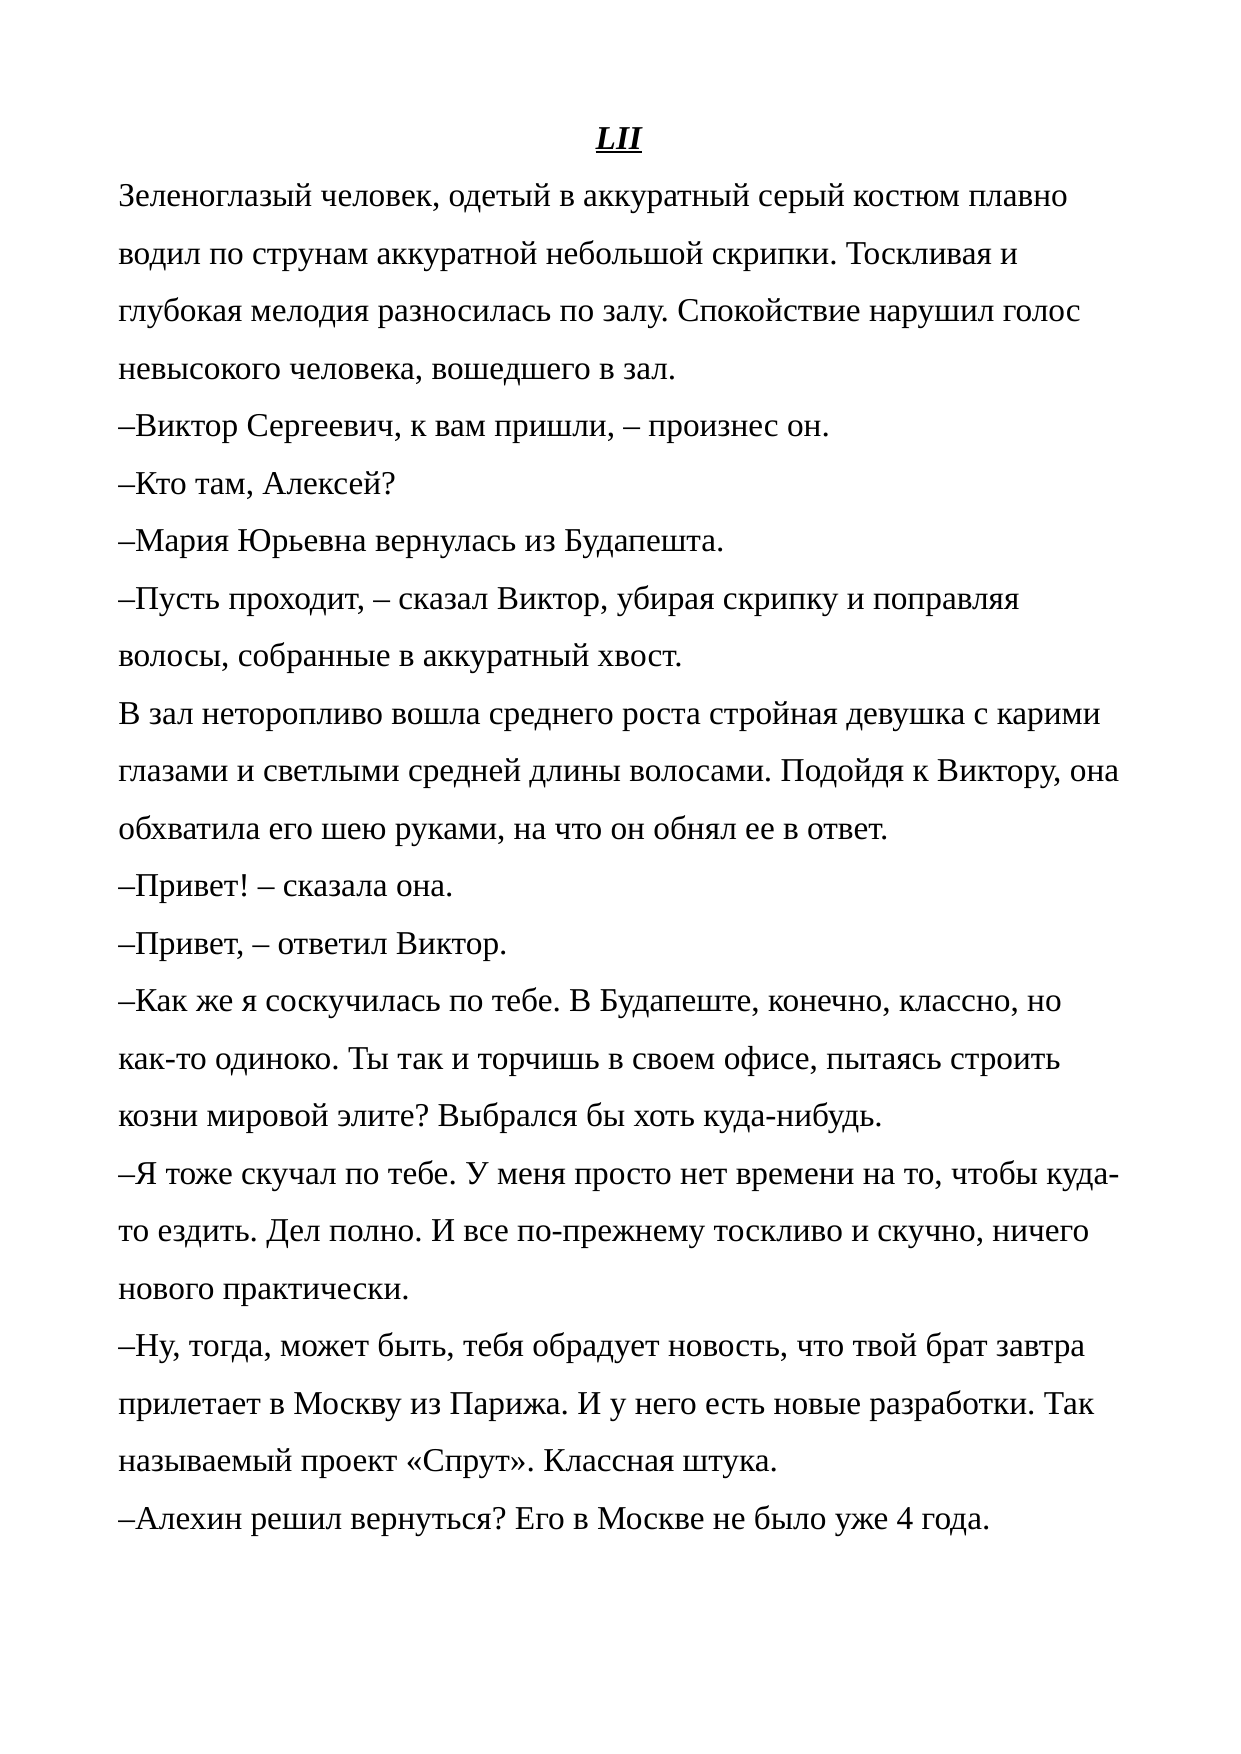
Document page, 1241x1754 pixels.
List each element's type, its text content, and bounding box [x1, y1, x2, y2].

text –Виктор Сергеевич, к вам пришли, – произнес он. [118, 406, 1122, 444]
text –Кто там, Алексей? [118, 463, 1122, 501]
text –Привет! – сказала она. [118, 866, 1122, 904]
text В зал неторопливо вошла среднего роста стройная девушка с карими глазами и светлыми средней длины волосами. Подойдя к Виктору, она обхватила его шею руками, на что он обнял ее в ответ. [118, 693, 1122, 846]
text Зеленоглазый человек, одетый в аккуратный серый костюм плавно водил по струнам аккуратной небольшой скрипки. Тоскливая и глубокая мелодия разносилась по залу. Спокойствие нарушил голос невысокого человека, вошедшего в зал. [118, 176, 1122, 386]
text –Ну, тогда, может быть, тебя обрадует новость, что твой брат завтра прилетает в Москву из Парижа. И у него есть новые разработки. Так называемый проект «Спрут». Классная штука. [118, 1326, 1122, 1479]
text LII [118, 118, 1122, 156]
text –Пусть проходит, – сказал Виктор, убирая скрипку и поправляя волосы, собранные в аккуратный хвост. [118, 578, 1122, 674]
text –Как же я соскучилась по тебе. В Будапеште, конечно, классно, но как-то одиноко. Ты так и торчишь в своем офисе, пытаясь строить козни мировой элите? Выбрался бы хоть куда-нибудь. [118, 981, 1122, 1134]
text –Мария Юрьевна вернулась из Будапешта. [118, 521, 1122, 559]
text –Алехин решил вернуться? Его в Москве не было уже 4 года. [118, 1498, 1122, 1536]
text –Я тоже скучал по тебе. У меня просто нет времени на то, чтобы куда-то ездить. Дел полно. И все по-прежнему тоскливо и скучно, ничего нового практически. [118, 1153, 1122, 1306]
text –Привет, – ответил Виктор. [118, 923, 1122, 961]
